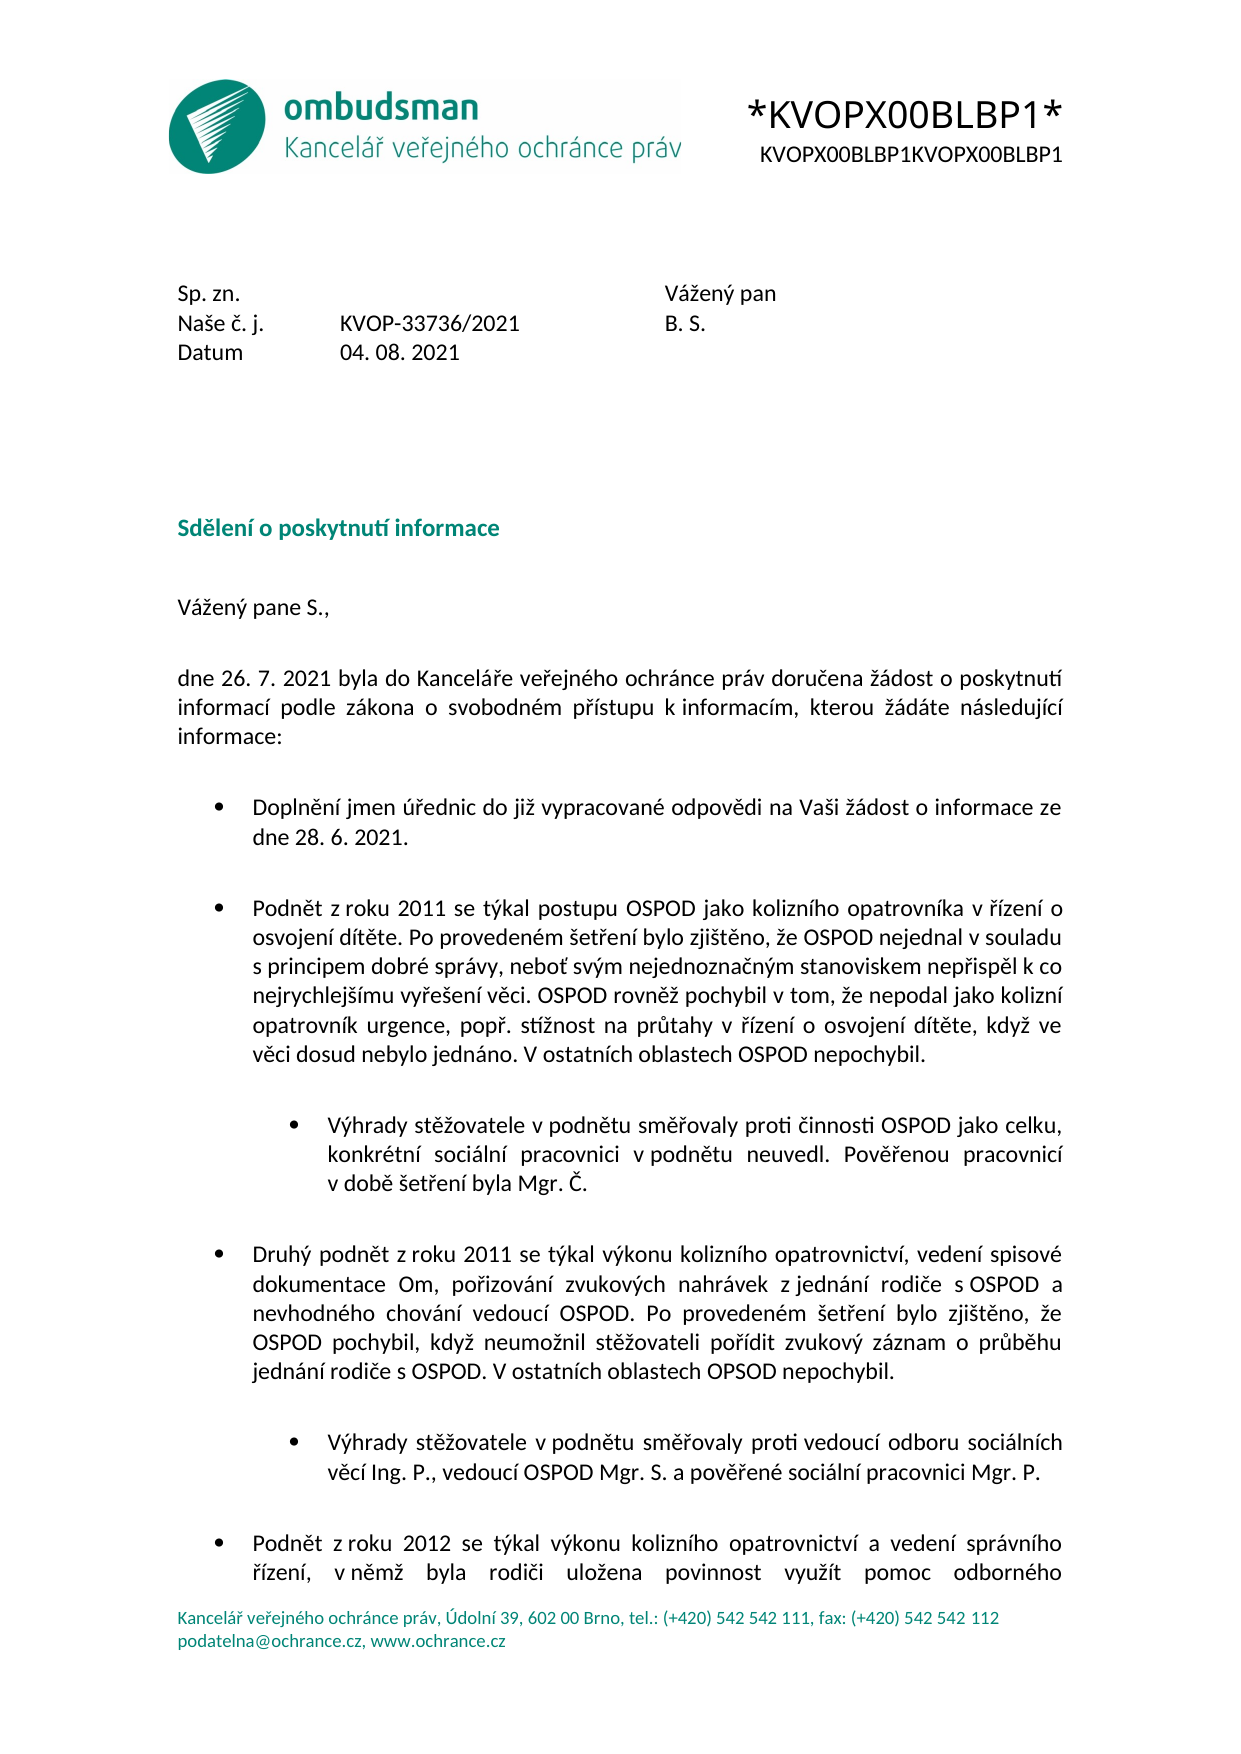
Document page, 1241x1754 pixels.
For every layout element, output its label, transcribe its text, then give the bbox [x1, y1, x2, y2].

list Výhrady stěžovatele v podnětu směřovaly proti vedoucí odboru sociálních věcí Ing. P., vedoucí OSPOD Mgr. S. a pověřené sociální pracovnici Mgr. P. [290, 1427, 1063, 1486]
list Výhrady stěžovatele v podnětu směřovaly proti činnosti OSPOD jako celku, konkrétní sociální pracovnici v podnětu neuvedl. Pověřenou pracovnicí v době šetření byla Mgr. Č. [290, 1110, 1063, 1198]
table_header Sp. zn. Naše č. j. Datum [177, 220, 340, 513]
text Vážený pane S., [177, 592, 1063, 621]
list Doplnění jmen úřednic do již vypracované odpovědi na Vaši žádost o informace ze dne 28. 6. 2021. [215, 792, 1063, 851]
list Podnět z roku 2011 se týkal postupu OSPOD jako kolizního opatrovníka v řízení o osvojení dítěte. Po provedeném šetření bylo zjištěno, že OSPOD nejednal v souladu s principem dobré správy, neboť svým nejednoznačným stanoviskem nepřispěl k co nejrychlejšímu vyřešení věci. OSPOD rovněž pochybil v tom, že nepodal jako kolizní opatrovník urgence, popř. stížnost na průtahy v řízení o osvojení dítěte, když ve věci dosud nebylo jednáno. V ostatních oblastech OSPOD nepochybil. [215, 893, 1063, 1068]
list Podnět z roku 2012 se týkal výkonu kolizního opatrovnictví a vedení správního řízení, v němž byla rodiči uložena povinnost využít pomoc odborného [215, 1528, 1063, 1586]
list Druhý podnět z roku 2011 se týkal výkonu kolizního opatrovnictví, vedení spisové dokumentace Om, pořizování zvukových nahrávek z jednání rodiče s OSPOD a nevhodného chování vedoucí OSPOD. Po provedeném šetření bylo zjištěno, že OSPOD pochybil, když neumožnil stěžovateli pořídit zvukový záznam o průběhu jednání rodiče s OSPOD. V ostatních oblastech OPSOD nepochybil. [215, 1239, 1063, 1386]
table_header KVOP-33736/2021 04. 08. 2021 [340, 220, 664, 513]
subtitle Sdělení o poskytnutí informace [177, 513, 1063, 543]
text dne 26. 7. 2021 byla do Kanceláře veřejného ochránce práv doručena žádost o poskytnutí informací podle zákona o svobodném přístupu k informacím, kterou žádáte následující informace: [177, 663, 1063, 751]
table_header Vážený pan B. S. [665, 220, 1085, 513]
